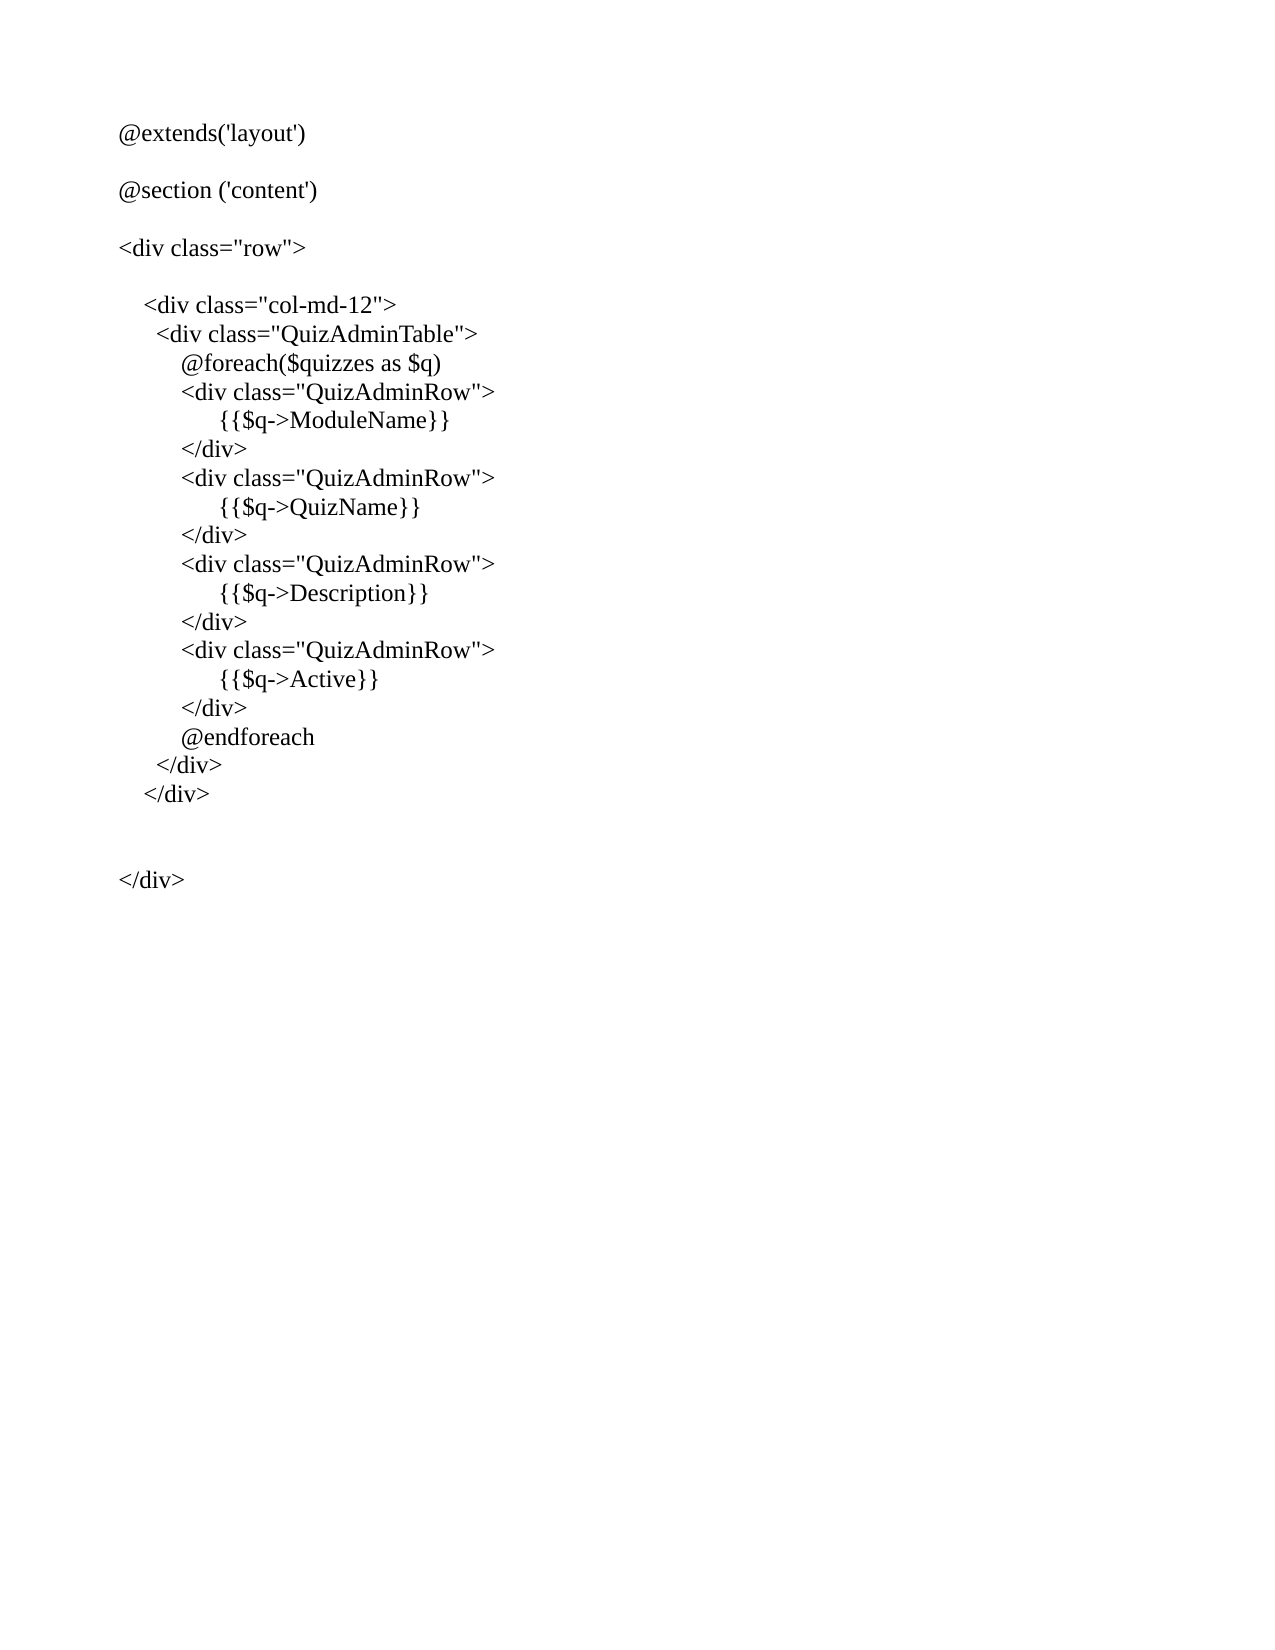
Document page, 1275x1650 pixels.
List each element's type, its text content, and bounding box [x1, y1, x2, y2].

text <div class="QuizAdminRow"> [118, 463, 1157, 492]
text <div class="QuizAdminRow"> [118, 636, 1157, 664]
text {{$q->Description}} [118, 578, 1157, 607]
text </div> [118, 607, 1157, 636]
text @endforeach [118, 722, 1157, 751]
text {{$q->ModuleName}} [118, 406, 1157, 434]
text @foreach($quizzes as $q) [118, 348, 1157, 377]
text </div> [118, 693, 1157, 722]
text {{$q->Active}} [118, 664, 1157, 693]
text </div> [118, 751, 1157, 779]
text </div> [118, 779, 1157, 808]
text </div> [118, 521, 1157, 549]
text <div class="row"> [118, 233, 1157, 262]
text </div> [118, 434, 1157, 463]
text <div class="QuizAdminTable"> [118, 319, 1157, 348]
text <div class="QuizAdminRow"> [118, 549, 1157, 578]
text </div> [118, 866, 1157, 894]
text {{$q->QuizName}} [118, 492, 1157, 521]
text <div class="QuizAdminRow"> [118, 377, 1157, 406]
text <div class="col-md-12"> [118, 291, 1157, 319]
text @section ('content') [118, 176, 1157, 204]
text @extends('layout') [118, 118, 1157, 147]
